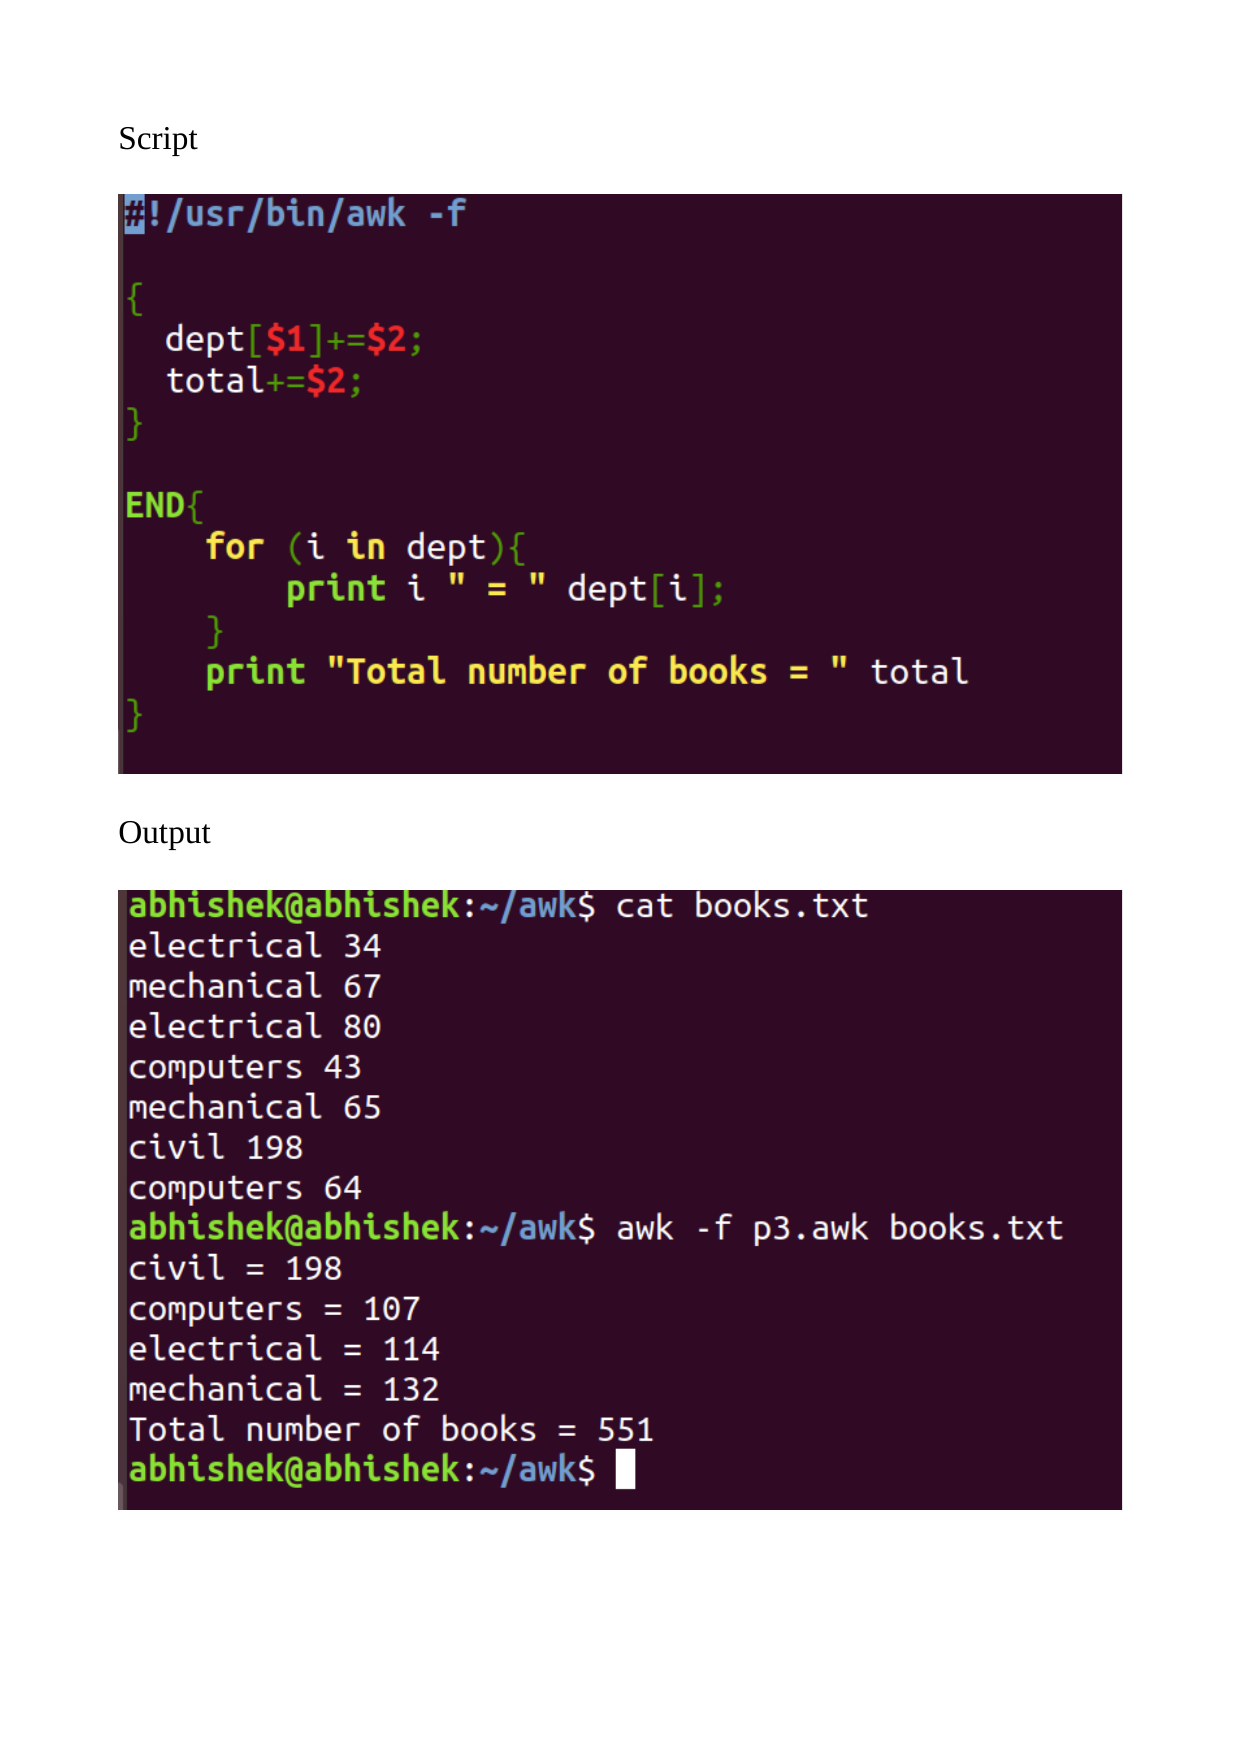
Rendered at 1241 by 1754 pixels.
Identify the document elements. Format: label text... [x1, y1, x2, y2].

picture [118, 890, 1123, 1510]
picture [118, 194, 1123, 774]
text Script [118, 118, 1122, 156]
text Output [118, 812, 1122, 850]
